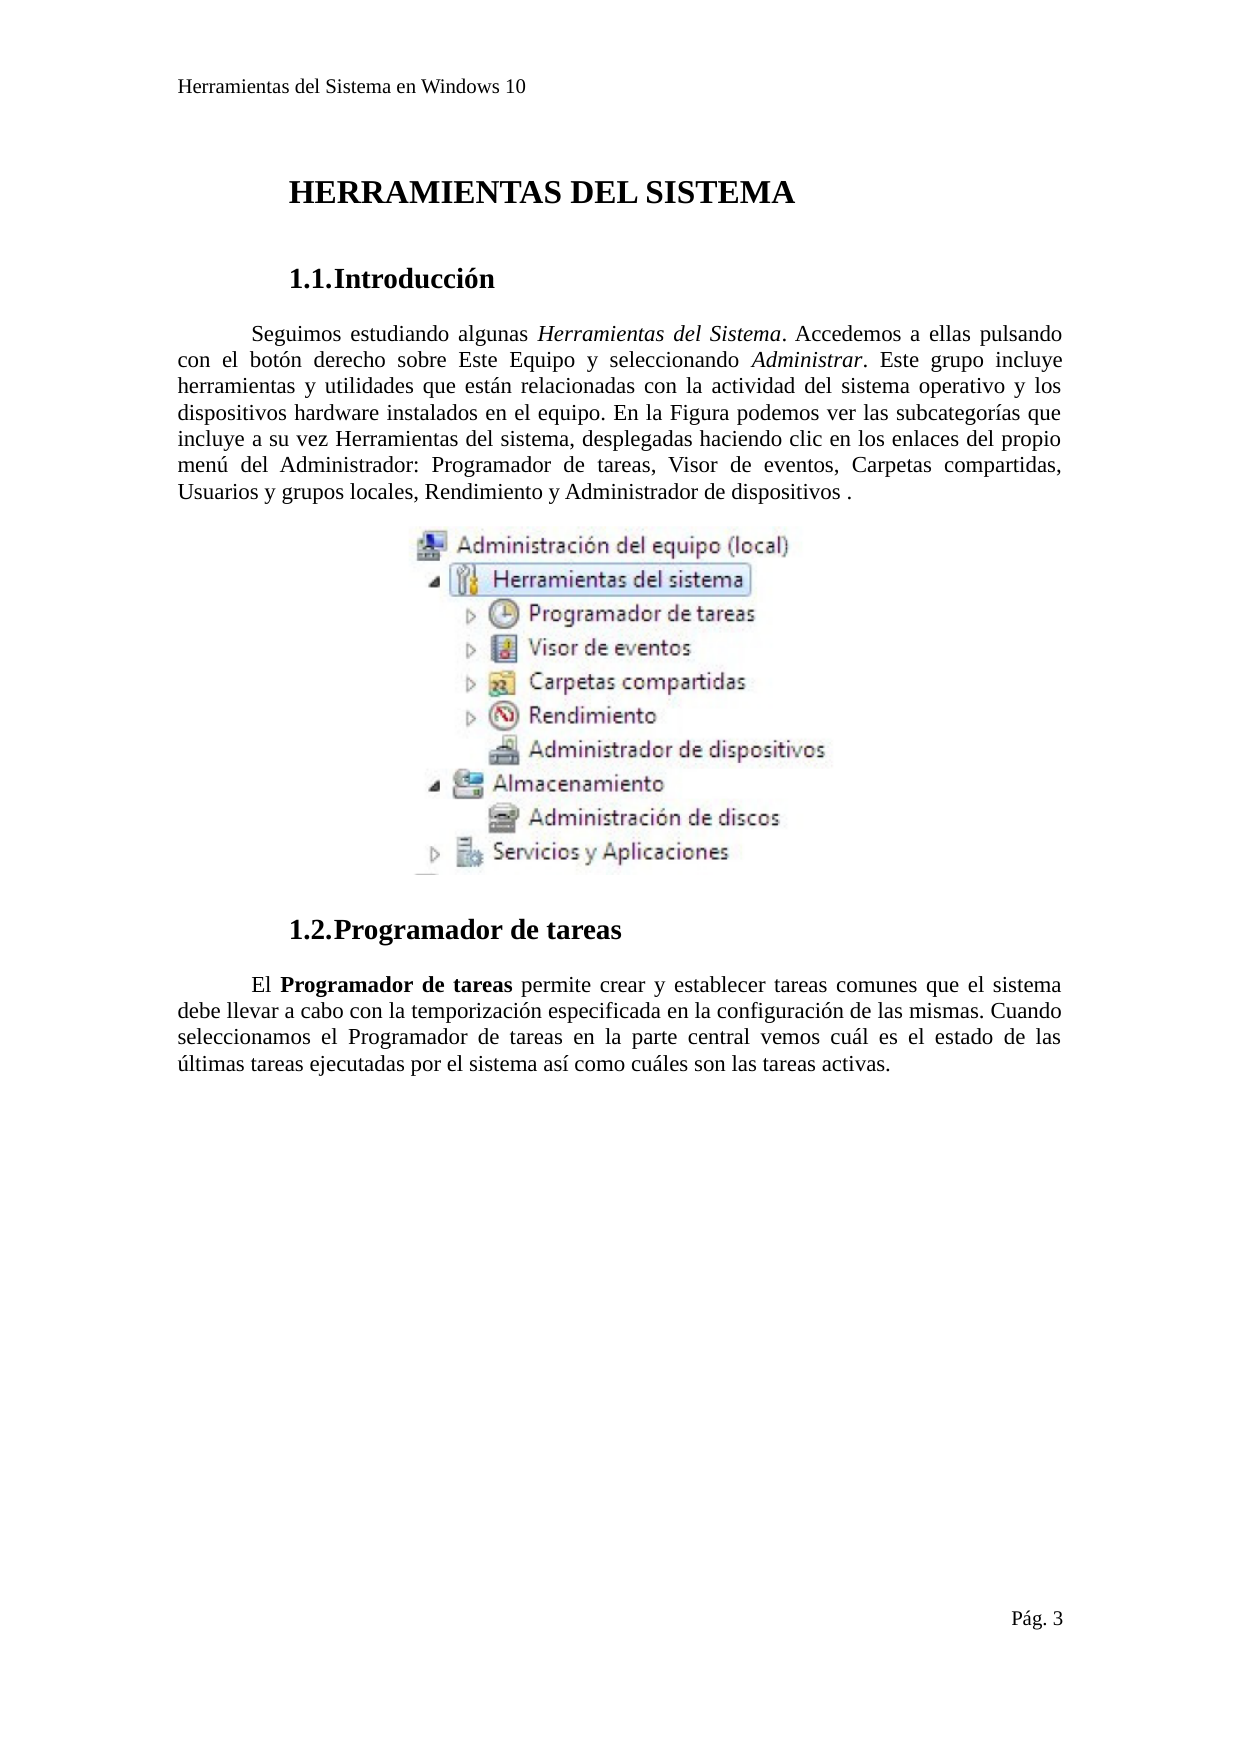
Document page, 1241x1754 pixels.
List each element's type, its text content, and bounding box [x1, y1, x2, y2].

text El Programador de tareas permite crear y establecer tareas comunes que el sistema debe llevar a cabo con la temporización especificada en la configuración de las mismas. Cuando seleccionamos el Programador de tareas en la parte central vemos cuál es el estado de las últimas tareas ejecutadas por el sistema así como cuáles son las tareas activas. [177, 971, 1063, 1076]
text Seguimos estudiando algunas Herramientas del Sistema. Accedemos a ellas pulsando con el botón derecho sobre Este Equipo y seleccionando Administrar. Este grupo incluye herramientas y utilidades que están relacionadas con la actividad del sistema operativo y los dispositivos hardware instalados en el equipo. En la Figura podemos ver las subcategorías que incluye a su vez Herramientas del sistema, desplegadas haciendo clic en los enlaces del propio menú del Administrador: Programador de tareas, Visor de eventos, Carpetas compartidas, Usuarios y grupos locales, Rendimiento y Administrador de dispositivos . [177, 319, 1063, 504]
list Introducción [288, 261, 1063, 294]
subtitle HERRAMIENTAS DEL SISTEMA [288, 173, 1063, 211]
list Programador de tareas [288, 912, 1063, 946]
